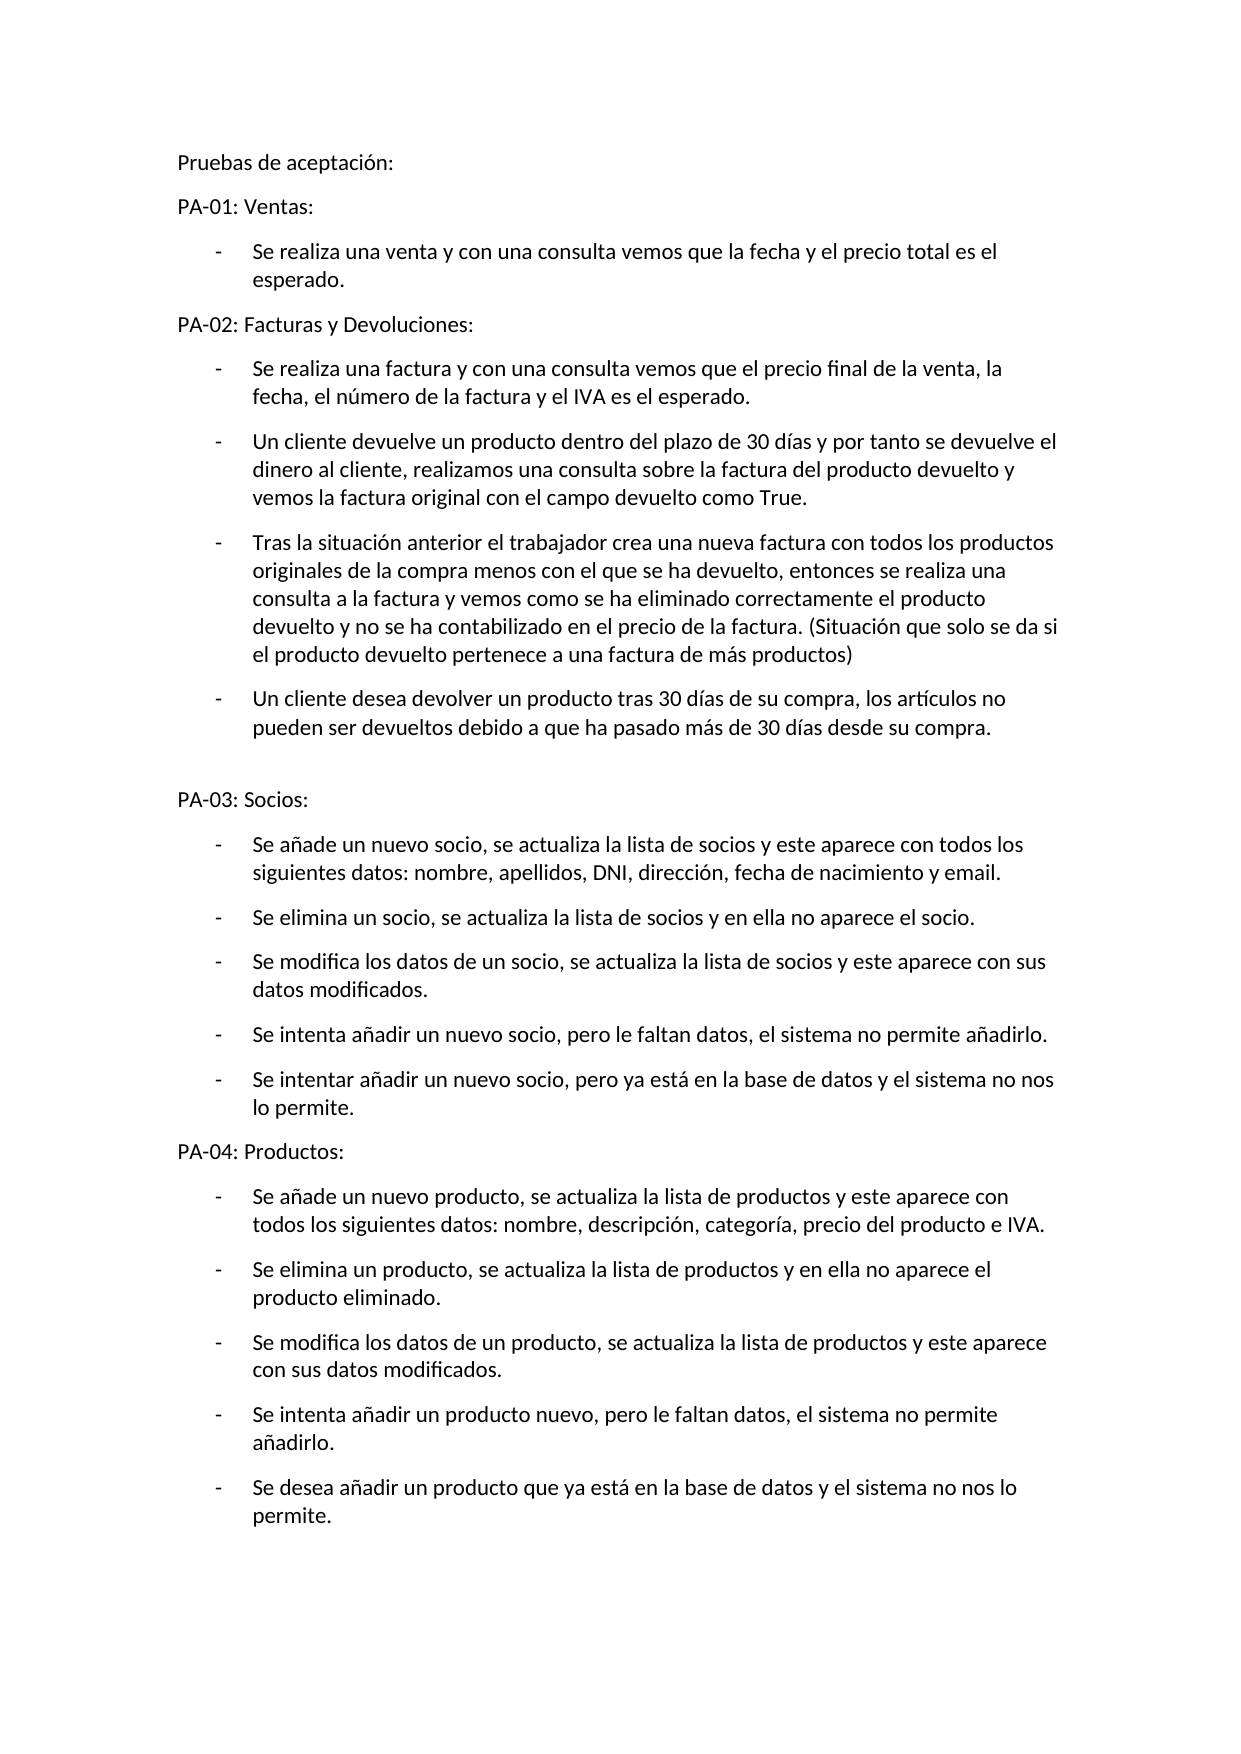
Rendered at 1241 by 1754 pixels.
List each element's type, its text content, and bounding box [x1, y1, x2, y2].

list Se desea añadir un producto que ya está en la base de datos y el sistema no nos lo permite. [215, 1473, 1063, 1529]
list Se intenta añadir un nuevo socio, pero le faltan datos, el sistema no permite añadirlo. [215, 1020, 1063, 1048]
list Se realiza una factura y con una consulta vemos que el precio final de la venta, la fecha, el número de la factura y el IVA es el esperado. [215, 354, 1063, 410]
text PA-02: Facturas y Devoluciones: [177, 310, 1063, 338]
list Se modifica los datos de un socio, se actualiza la lista de socios y este aparece con sus datos modificados. [215, 947, 1063, 1003]
list Se elimina un producto, se actualiza la lista de productos y en ella no aparece el producto eliminado. [215, 1255, 1063, 1311]
list Tras la situación anterior el trabajador crea una nueva factura con todos los productos originales de la compra menos con el que se ha devuelto, entonces se realiza una consulta a la factura y vemos como se ha eliminado correctamente el producto devuelto y no se ha contabilizado en el precio de la factura. (Situación que solo se da si el producto devuelto pertenece a una factura de más productos) [215, 528, 1063, 668]
list Un cliente desea devolver un producto tras 30 días de su compra, los artículos no pueden ser devueltos debido a que ha pasado más de 30 días desde su compra. [215, 684, 1063, 741]
list Se modifica los datos de un producto, se actualiza la lista de productos y este aparece con sus datos modificados. [215, 1328, 1063, 1384]
list Se añade un nuevo socio, se actualiza la lista de socios y este aparece con todos los siguientes datos: nombre, apellidos, DNI, dirección, fecha de nacimiento y email. [215, 830, 1063, 886]
list Se intentar añadir un nuevo socio, pero ya está en la base de datos y el sistema no nos lo permite. [215, 1065, 1063, 1121]
text PA-01: Ventas: [177, 192, 1063, 220]
list Un cliente devuelve un producto dentro del plazo de 30 días y por tanto se devuelve el dinero al cliente, realizamos una consulta sobre la factura del producto devuelto y vemos la factura original con el campo devuelto como True. [215, 427, 1063, 511]
text Pruebas de aceptación: [177, 148, 1063, 176]
list Se elimina un socio, se actualiza la lista de socios y en ella no aparece el socio. [215, 903, 1063, 931]
text PA-03: Socios: [177, 785, 1063, 813]
text PA-04: Productos: [177, 1137, 1063, 1166]
list Se intenta añadir un producto nuevo, pero le faltan datos, el sistema no permite añadirlo. [215, 1400, 1063, 1456]
list Se añade un nuevo producto, se actualiza la lista de productos y este aparece con todos los siguientes datos: nombre, descripción, categoría, precio del producto e IVA. [215, 1182, 1063, 1238]
list Se realiza una venta y con una consulta vemos que la fecha y el precio total es el esperado. [215, 237, 1063, 293]
